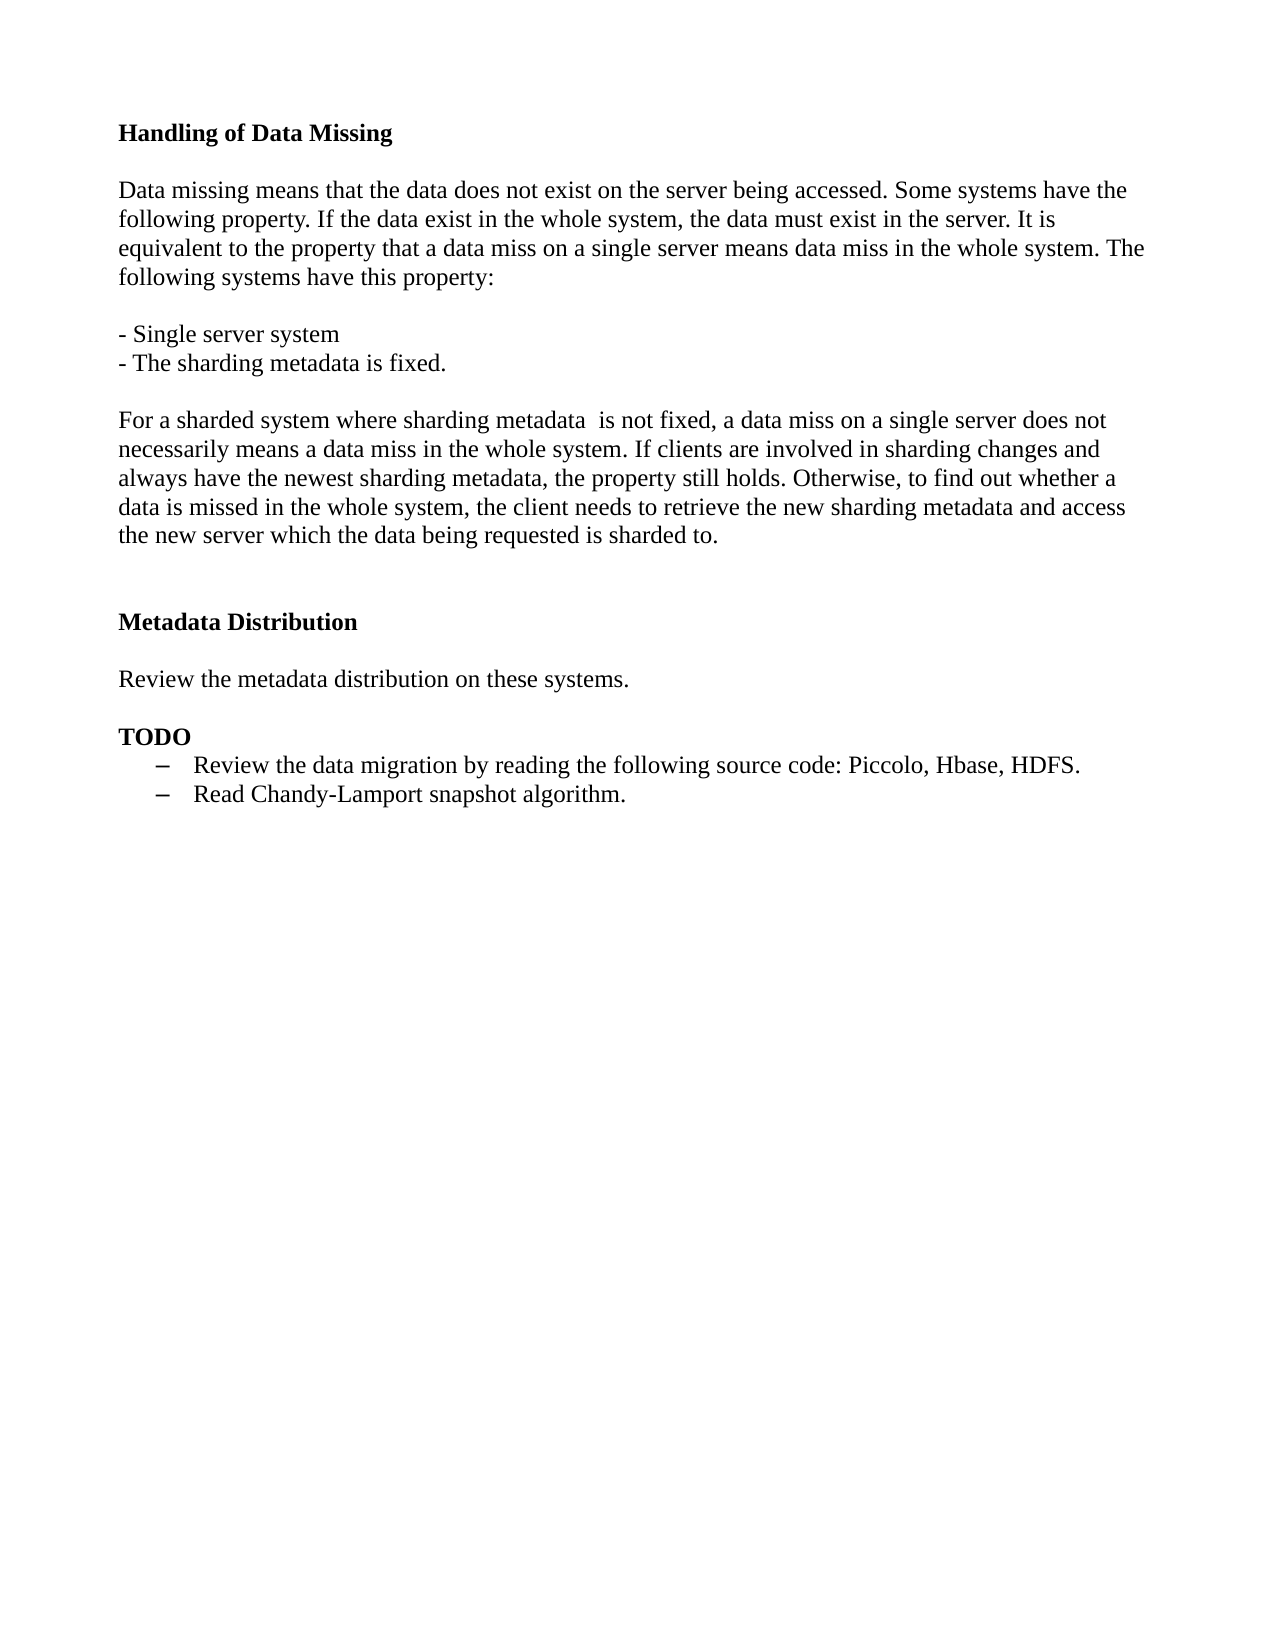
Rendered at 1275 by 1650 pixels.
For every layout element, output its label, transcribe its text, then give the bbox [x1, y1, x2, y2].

list Read Chandy-Lamport snapshot algorithm. [156, 779, 1157, 808]
list Review the data migration by reading the following source code: Piccolo, Hbase, HDFS. [156, 751, 1157, 779]
text Review the metadata distribution on these systems. [118, 664, 1157, 693]
text TODO [118, 722, 1157, 751]
text For a sharded system where sharding metadata is not fixed, a data miss on a single server does not necessarily means a data miss in the whole system. If clients are involved in sharding changes and always have the newest sharding metadata, the property still holds. Otherwise, to find out whether a data is missed in the whole system, the client needs to retrieve the new sharding metadata and access the new server which the data being requested is sharded to. [118, 406, 1157, 549]
text Data missing means that the data does not exist on the server being accessed. Some systems have the following property. If the data exist in the whole system, the data must exist in the server. It is equivalent to the property that a data miss on a single server means data miss in the whole system. The following systems have this property: [118, 176, 1157, 291]
text Metadata Distribution [118, 607, 1157, 636]
text - The sharding metadata is fixed. [118, 348, 1157, 377]
text - Single server system [118, 319, 1157, 348]
text Handling of Data Missing [118, 118, 1157, 147]
